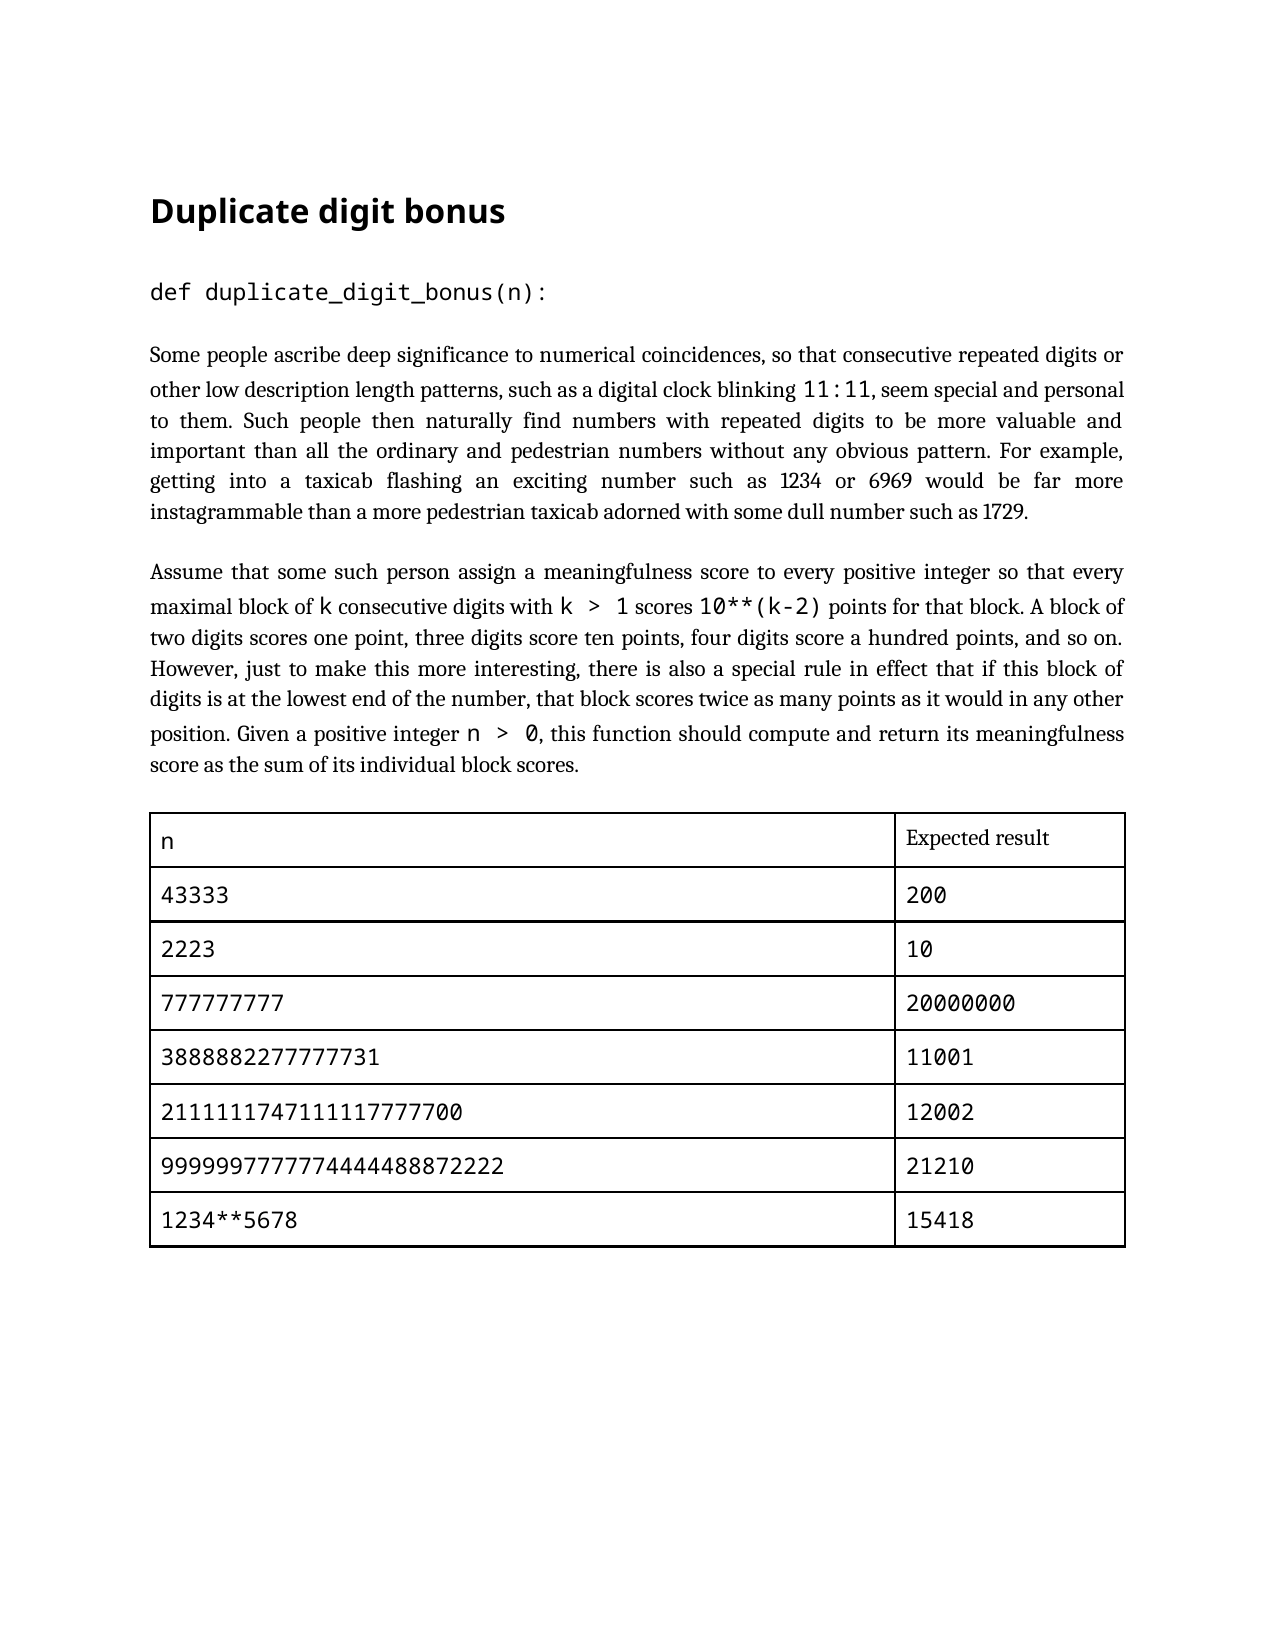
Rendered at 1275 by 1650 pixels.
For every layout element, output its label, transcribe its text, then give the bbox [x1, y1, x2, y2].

table_cell 15418 [896, 1193, 1124, 1245]
table_cell 11001 [896, 1031, 1124, 1083]
table_cell 21210 [896, 1139, 1124, 1191]
subtitle Duplicate digit bonus [150, 187, 1125, 233]
table_header Expected result [896, 814, 1124, 866]
table_cell 200 [896, 868, 1124, 920]
table_cell 12002 [896, 1085, 1124, 1137]
table_cell 43333 [151, 868, 894, 920]
text def duplicate_digit_bonus(n): [150, 276, 1125, 307]
table_cell 777777777 [151, 977, 894, 1029]
table_cell 10 [896, 923, 1124, 974]
text Assume that some such person assign a meaningfulness score to every positive integer so that every maximal block of k consecutive digits with k > 1 scores 10**(k-2) points for that block. A block of two digits scores one point, three digits score ten points, four digits score a hundred points, and so on. However, just to make this more interesting, there is also a special rule in effect that if this block of digits is at the lowest end of the number, that block scores twice as many points as it would in any other position. Given a positive integer n > 0, this function should compute and return its meaningfulness score as the sum of its individual block scores. [150, 559, 1125, 778]
table_header n [151, 814, 894, 866]
table_cell 1234**5678 [151, 1193, 894, 1245]
table_cell 3888882277777731 [151, 1031, 894, 1083]
text Some people ascribe deep significance to numerical coincidences, so that consecutive repeated digits or other low description length patterns, such as a digital clock blinking 11:11, seem special and personal to them. Such people then naturally find numbers with repeated digits to be more valuable and important than all the ordinary and pedestrian numbers without any obvious pattern. For example, getting into a taxicab flashing an exciting number such as 1234 or 6969 would be far more instagrammable than a more pedestrian taxicab adorned with some dull number such as 1729. [150, 342, 1125, 525]
table_cell 20000000 [896, 977, 1124, 1029]
table_cell 2111111747111117777700 [151, 1085, 894, 1137]
table_cell 9999997777774444488872222 [151, 1139, 894, 1191]
table_cell 2223 [151, 923, 894, 974]
